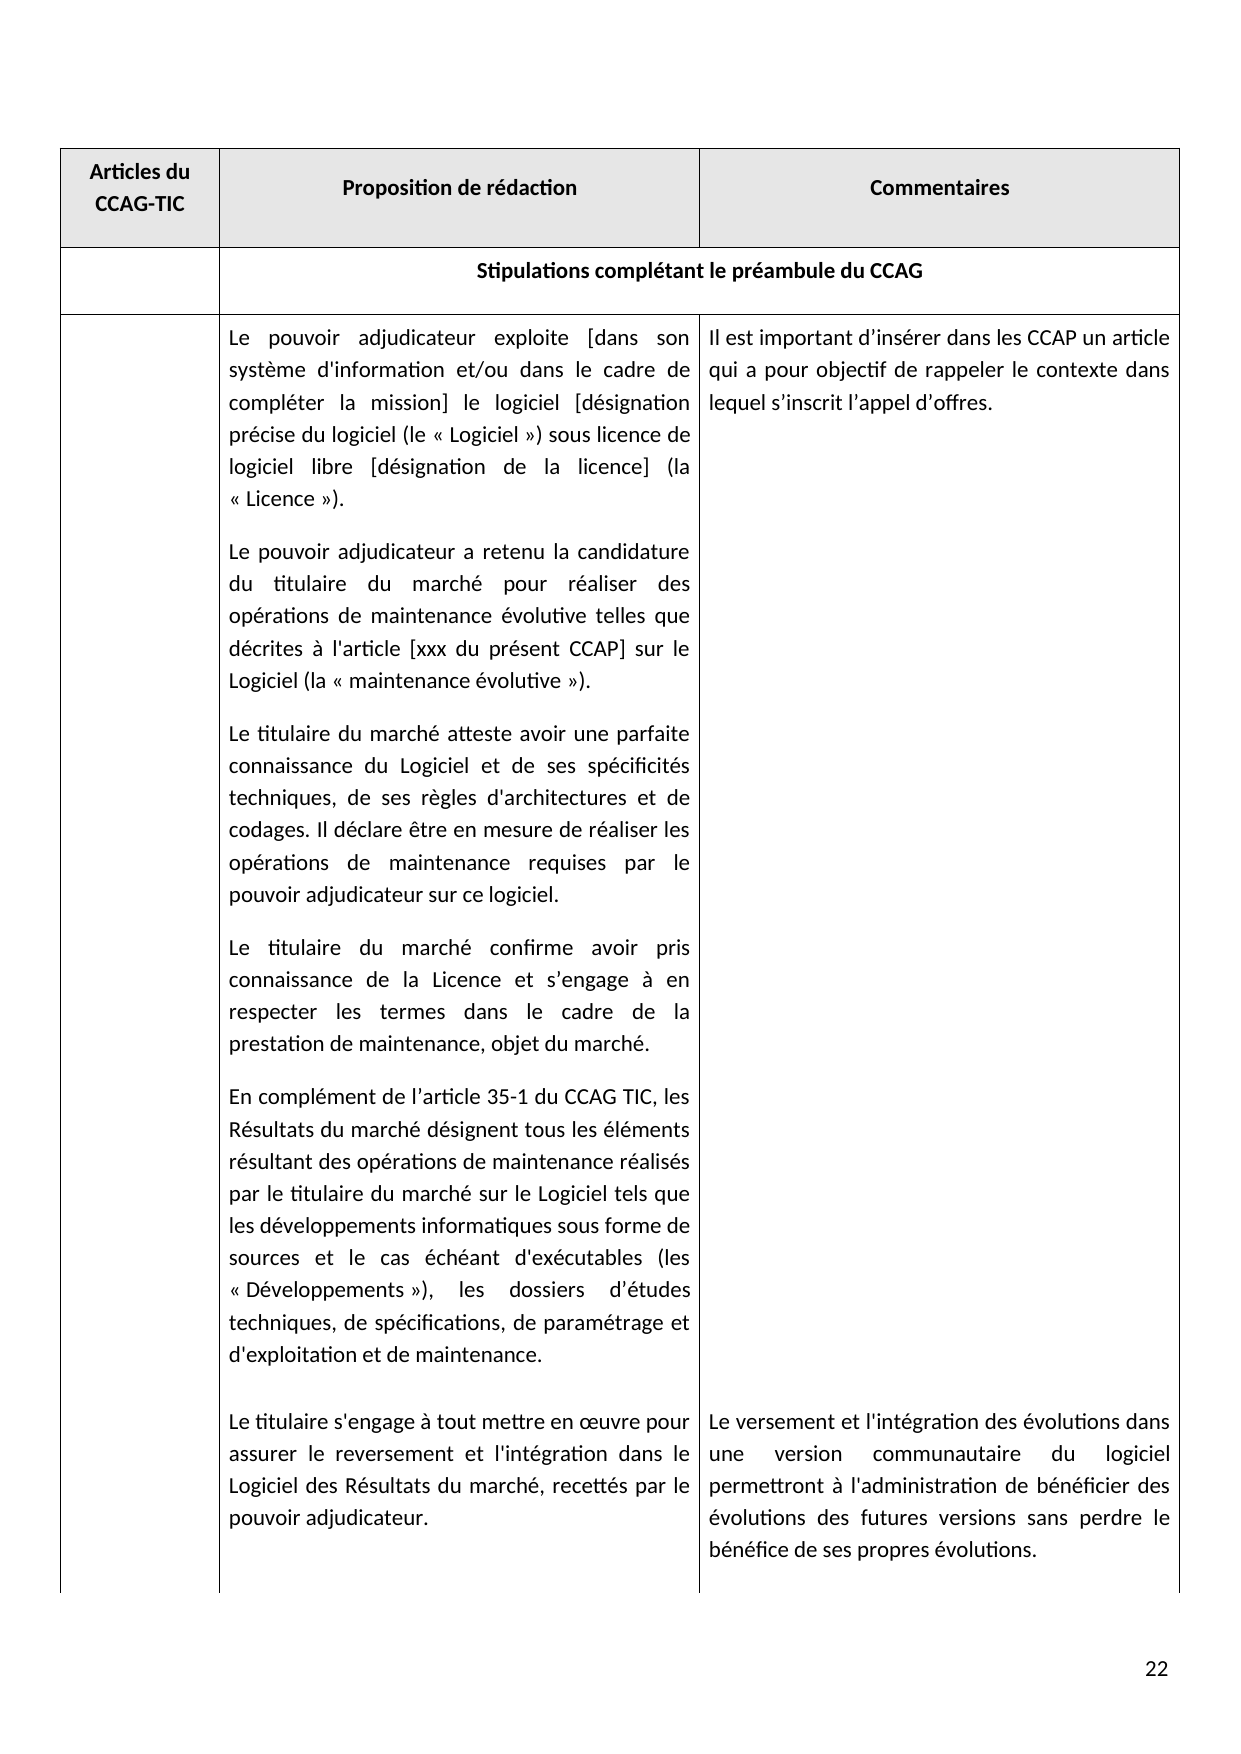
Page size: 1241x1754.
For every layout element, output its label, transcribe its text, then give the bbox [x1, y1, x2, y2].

table_cell Le pouvoir adjudicateur exploite [dans son système d'information et/ou dans le cadre de compléter la mission] le logiciel [désignation précise du logiciel (le « Logiciel ») sous licence de logiciel libre [désignation de la licence] (la « Licence »). Le pouvoir adjudicateur a retenu la candidature du titulaire du marché pour réaliser des opérations de maintenance évolutive telles que décrites à l'article [xxx du présent CCAP] sur le Logiciel (la « maintenance évolutive »). Le titulaire du marché atteste avoir une parfaite connaissance du Logiciel et de ses spécificités techniques, de ses règles d'architectures et de codages. Il déclare être en mesure de réaliser les opérations de maintenance requises par le pouvoir adjudicateur sur ce logiciel. Le titulaire du marché confirme avoir pris connaissance de la Licence et s’engage à en respecter les termes dans le cadre de la prestation de maintenance, objet du marché. En complément de l’article 35-1 du CCAG TIC, les Résultats du marché désignent tous les éléments résultant des opérations de maintenance réalisés par le titulaire du marché sur le Logiciel tels que les développements informatiques sous forme de sources et le cas échéant d'exécutables (les « Développements »), les dossiers d’études techniques, de spécifications, de paramétrage et d'exploitation et de maintenance. [220, 315, 699, 1398]
table_cell Le titulaire s'engage à tout mettre en œuvre pour assurer le reversement et l'intégration dans le Logiciel des Résultats du marché, recettés par le pouvoir adjudicateur. [220, 1398, 699, 1593]
table_header Proposition de rédaction [220, 149, 699, 247]
table_cell Stipulations complétant le préambule du CCAG [220, 248, 1179, 314]
table_cell [61, 248, 219, 314]
table_cell [61, 1398, 219, 1593]
table_cell Le versement et l'intégration des évolutions dans une version communautaire du logiciel permettront à l'administration de bénéficier des évolutions des futures versions sans perdre le bénéfice de ses propres évolutions. [700, 1398, 1179, 1593]
table_header Commentaires [700, 149, 1179, 247]
table_cell [61, 315, 219, 1398]
table_header Articles du CCAG-TIC [61, 149, 219, 247]
table_cell Il est important d’insérer dans les CCAP un article qui a pour objectif de rappeler le contexte dans lequel s’inscrit l’appel d’offres. [700, 315, 1179, 1398]
